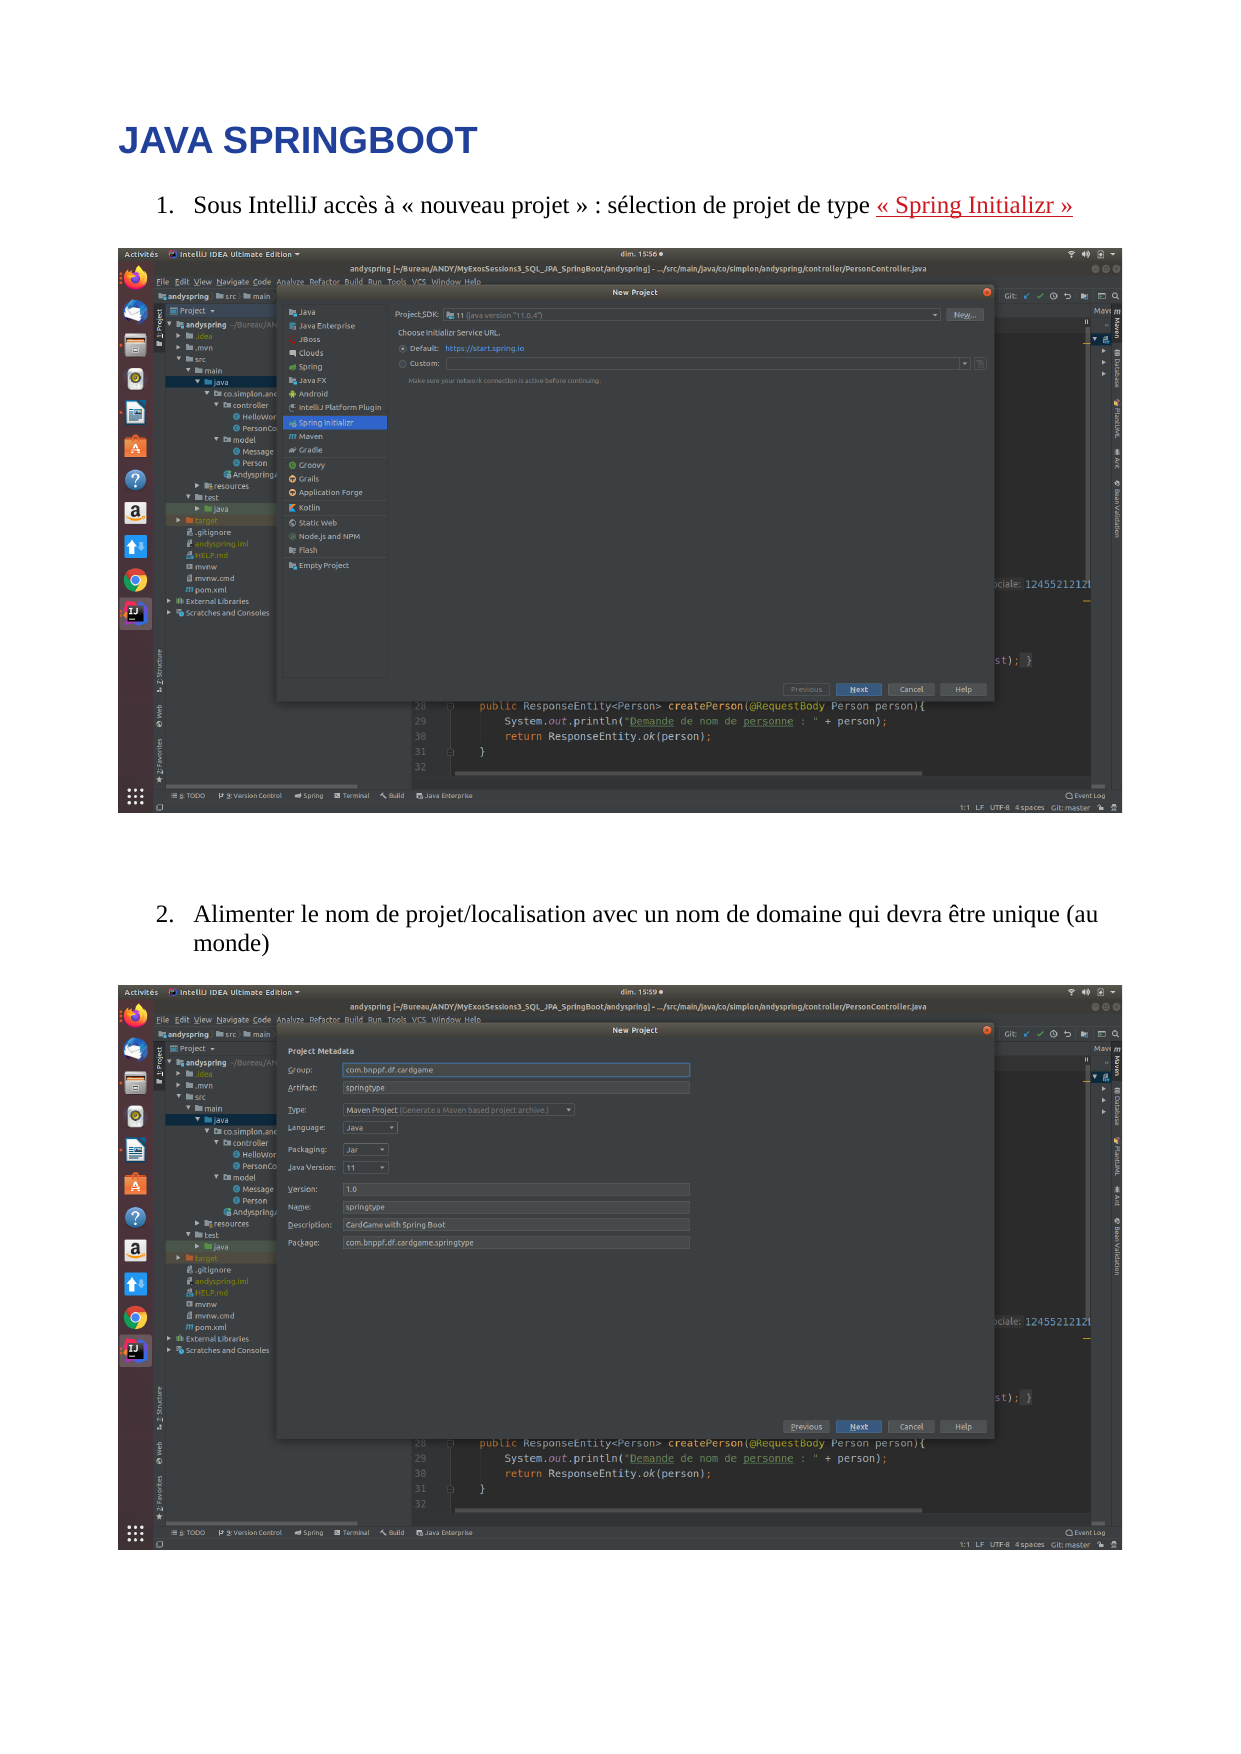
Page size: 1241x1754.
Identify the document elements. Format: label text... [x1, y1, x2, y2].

list Sous IntelliJ accès à « nouveau projet » : sélection de projet de type « Spring Initializr » [156, 191, 1122, 219]
text JAVA SPRINGBOOT [118, 118, 1122, 162]
list Alimenter le nom de projet/localisation avec un nom de domaine qui devra être unique (au monde) [156, 899, 1122, 956]
picture [118, 985, 1123, 1550]
picture [118, 248, 1123, 813]
